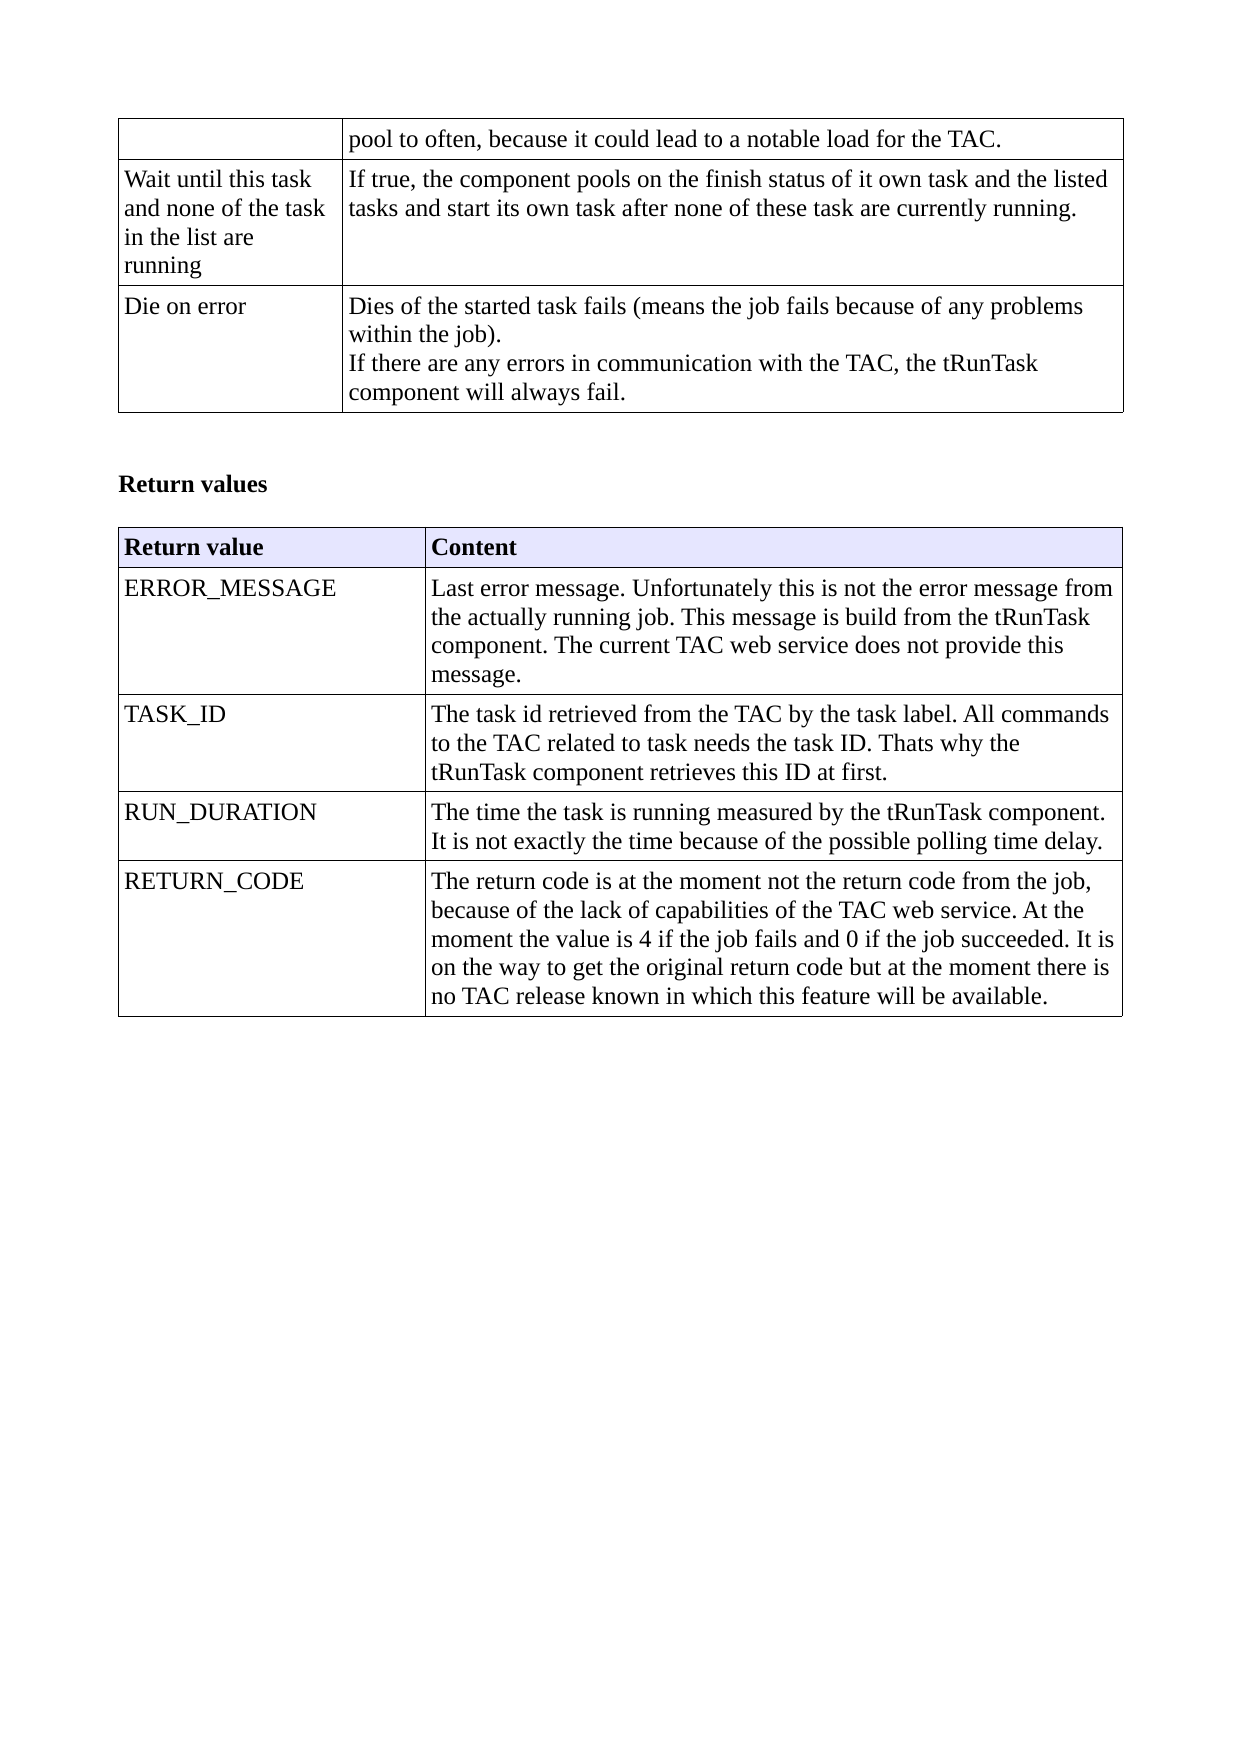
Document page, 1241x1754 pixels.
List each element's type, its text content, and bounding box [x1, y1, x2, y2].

table_cell RUN_DURATION [119, 792, 425, 860]
table_cell Die on error [119, 286, 342, 412]
table_cell If true, the component pools on the finish status of it own task and the listed tasks and start its own task after none of these task are currently running. [343, 160, 1123, 285]
table_cell The task id retrieved from the TAC by the task label. All commands to the TAC related to task needs the task ID. Thats why the tRunTask component retrieves this ID at first. [426, 695, 1122, 791]
table_cell RETURN_CODE [119, 861, 425, 1016]
table_header Content [426, 528, 1122, 567]
table_cell The return code is at the moment not the return code from the job, because of the lack of capabilities of the TAC web service. At the moment the value is 4 if the job fails and 0 if the job succeeded. It is on the way to get the original return code but at the moment there is no TAC release known in which this feature will be available. [426, 861, 1122, 1016]
table_cell Dies of the started task fails (means the job fails because of any problems within the job). If there are any errors in communication with the TAC, the tRunTask component will always fail. [343, 286, 1123, 412]
table_cell ERROR_MESSAGE [119, 568, 425, 693]
table_header Return value [119, 528, 425, 567]
table_cell TASK_ID [119, 695, 425, 791]
table_cell Wait until this task and none of the task in the list are running [119, 160, 342, 285]
table_cell The time the task is running measured by the tRunTask component. It is not exactly the time because of the possible polling time delay. [426, 792, 1122, 860]
table_cell pool to often, because it could lead to a notable load for the TAC. [343, 119, 1123, 158]
table_cell [119, 119, 342, 158]
table_cell Last error message. Unfortunately this is not the error message from the actually running job. This message is build from the tRunTask component. The current TAC web service does not provide this message. [426, 568, 1122, 693]
text Return values [118, 469, 1122, 498]
